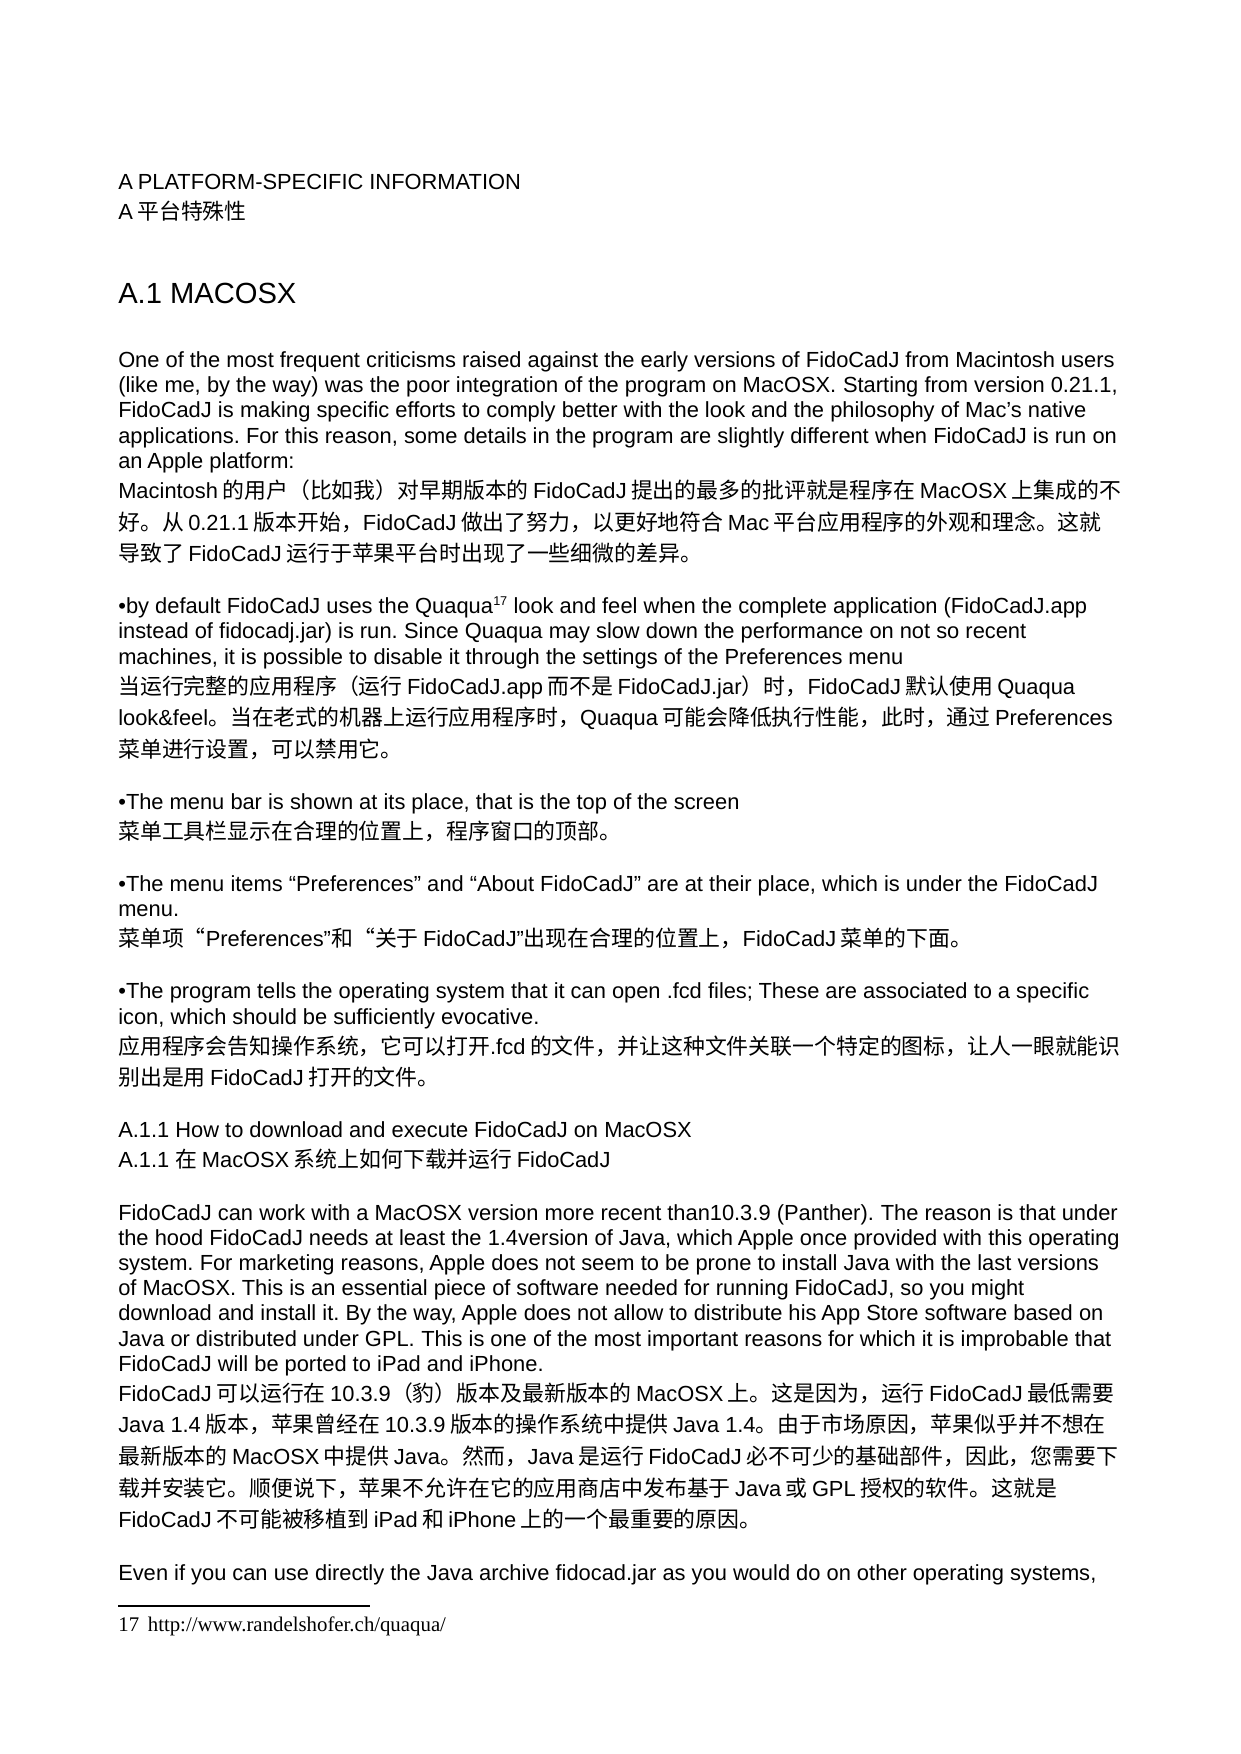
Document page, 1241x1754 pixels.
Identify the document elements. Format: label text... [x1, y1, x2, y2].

subtitle A.1 MACOSX [118, 276, 1122, 309]
subtitle A PLATFORM-SPECIFIC INFORMATION [118, 168, 1122, 194]
subtitle •The menu bar is shown at its place, that is the top of the screen [118, 789, 1122, 814]
subtitle A平台特殊性 [118, 194, 1122, 225]
subtitle 菜单工具栏显示在合理的位置上，程序窗口的顶部。 [118, 814, 1122, 846]
subtitle FidoCadJ可以运行在10.3.9（豹）版本及最新版本的MacOSX上。这是因为，运行FidoCadJ最低需要Java 1.4版本，苹果曾经在10.3.9版本的操作系统中提供Java 1.4。由于市场原因，苹果似乎并不想在最新版本的MacOSX中提供Java。然而，Java是运行FidoCadJ必不可少的基础部件，因此，您需要下载并安装它。顺便说下，苹果不允许在它的应用商店中发布基于Java或GPL授权的软件。这就是FidoCadJ不可能被移植到iPad和iPhone上的一个最重要的原因。 [118, 1376, 1122, 1534]
subtitle A.1.1 How to download and execute FidoCadJ on MacOSX [118, 1117, 1122, 1142]
subtitle One of the most frequent criticisms raised against the early versions of FidoCadJ from Macintosh users (like me, by the way) was the poor integration of the program on MacOSX. Starting from version 0.21.1, FidoCadJ is making specific efforts to comply better with the look and the philosophy of Mac’s native applications. For this reason, some details in the program are slightly different when FidoCadJ is run on an Apple platform: [118, 347, 1122, 473]
subtitle http://www.randelshofer.ch/quaqua/ [118, 1612, 1122, 1636]
subtitle Even if you can use directly the Java archive fidocad.jar as you would do on other operating systems, [118, 1559, 1122, 1584]
subtitle 菜单项“Preferences”和“关于FidoCadJ”出现在合理的位置上，FidoCadJ菜单的下面。 [118, 921, 1122, 953]
subtitle 当运行完整的应用程序（运行FidoCadJ.app而不是FidoCadJ.jar）时，FidoCadJ默认使用Quaqua look&feel。当在老式的机器上运行应用程序时，Quaqua可能会降低执行性能，此时，通过Preferences菜单进行设置，可以禁用它。 [118, 669, 1122, 764]
subtitle •The program tells the operating system that it can open .fcd files; These are associated to a specific icon, which should be sufficiently evocative. [118, 978, 1122, 1029]
subtitle A.1.1 在MacOSX系统上如何下载并运行FidoCadJ [118, 1142, 1122, 1174]
subtitle FidoCadJ can work with a MacOSX version more recent than10.3.9 (Panther). The reason is that under the hood FidoCadJ needs at least the 1.4version of Java, which Apple once provided with this operating system. For marketing reasons, Apple does not seem to be prone to install Java with the last versions of MacOSX. This is an essential piece of software needed for running FidoCadJ, so you might download and install it. By the way, Apple does not allow to distribute his App Store software based on Java or distributed under GPL. This is one of the most important reasons for which it is improbable that FidoCadJ will be ported to iPad and iPhone. [118, 1199, 1122, 1376]
subtitle •The menu items “Preferences” and “About FidoCadJ” are at their place, which is under the FidoCadJ menu. [118, 871, 1122, 921]
subtitle 应用程序会告知操作系统，它可以打开.fcd的文件，并让这种文件关联一个特定的图标，让人一眼就能识别出是用FidoCadJ打开的文件。 [118, 1029, 1122, 1092]
subtitle •by default FidoCadJ uses the Quaqua look and feel when the complete application (FidoCadJ.app instead of fidocadj.jar) is run. Since Quaqua may slow down the performance on not so recent machines, it is possible to disable it through the settings of the Preferences menu [118, 593, 1122, 669]
subtitle Macintosh的用户（比如我）对早期版本的FidoCadJ提出的最多的批评就是程序在MacOSX上集成的不好。从0.21.1版本开始，FidoCadJ做出了努力，以更好地符合Mac平台应用程序的外观和理念。这就导致了FidoCadJ运行于苹果平台时出现了一些细微的差异。 [118, 473, 1122, 568]
